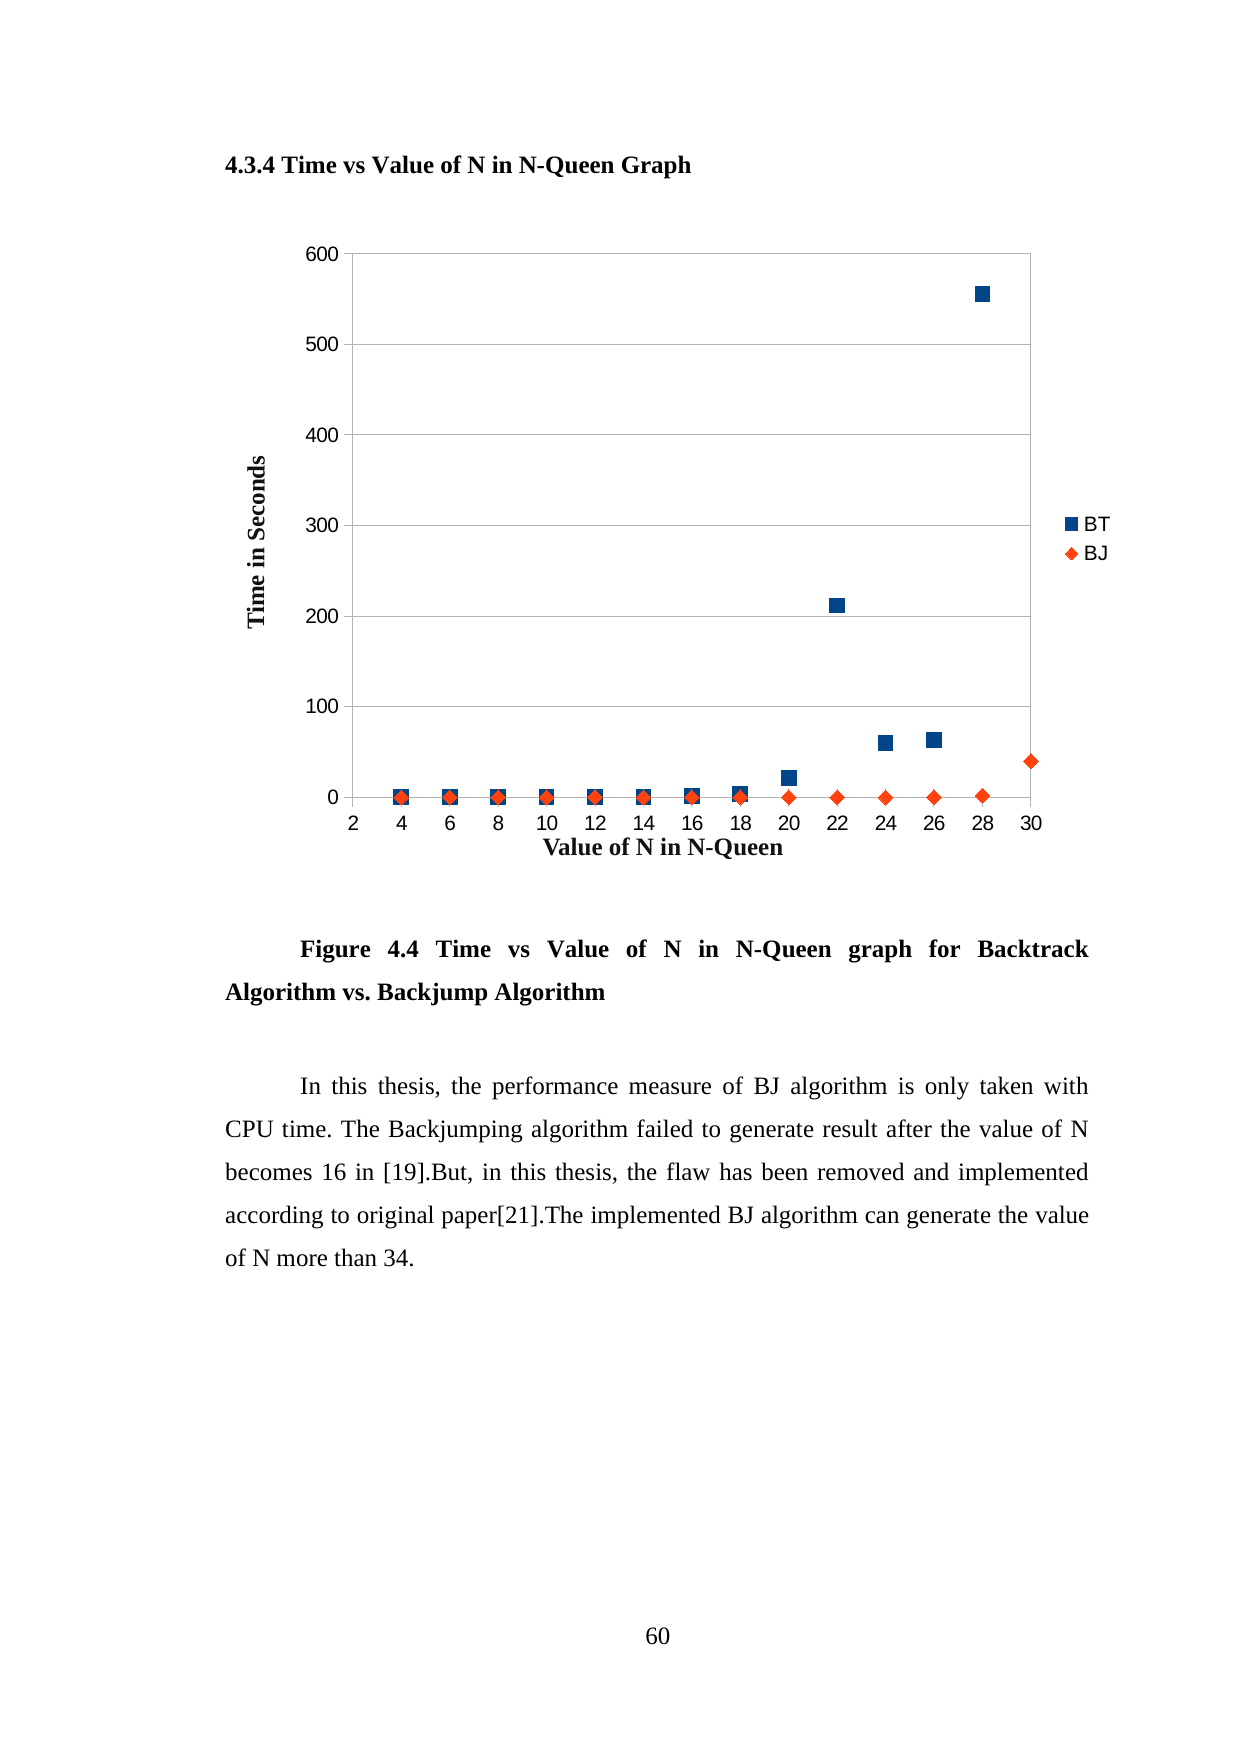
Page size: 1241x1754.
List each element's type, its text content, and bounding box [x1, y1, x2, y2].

text In this thesis, the performance measure of BJ algorithm is only taken with CPU time. The Backjumping algorithm failed to generate result after the value of N becomes 16 in [19].But, in this thesis, the flaw has been removed and implemented according to original paper[21].The implemented BJ algorithm can generate the value of N more than 34. [225, 1071, 1090, 1272]
text 4.3.4 Time vs Value of N in N-Queen Graph [225, 150, 1090, 179]
text Figure 4.4 Time vs Value of N in N-Queen graph for Backtrack Algorithm vs. Backjump Algorithm [225, 934, 1090, 1006]
